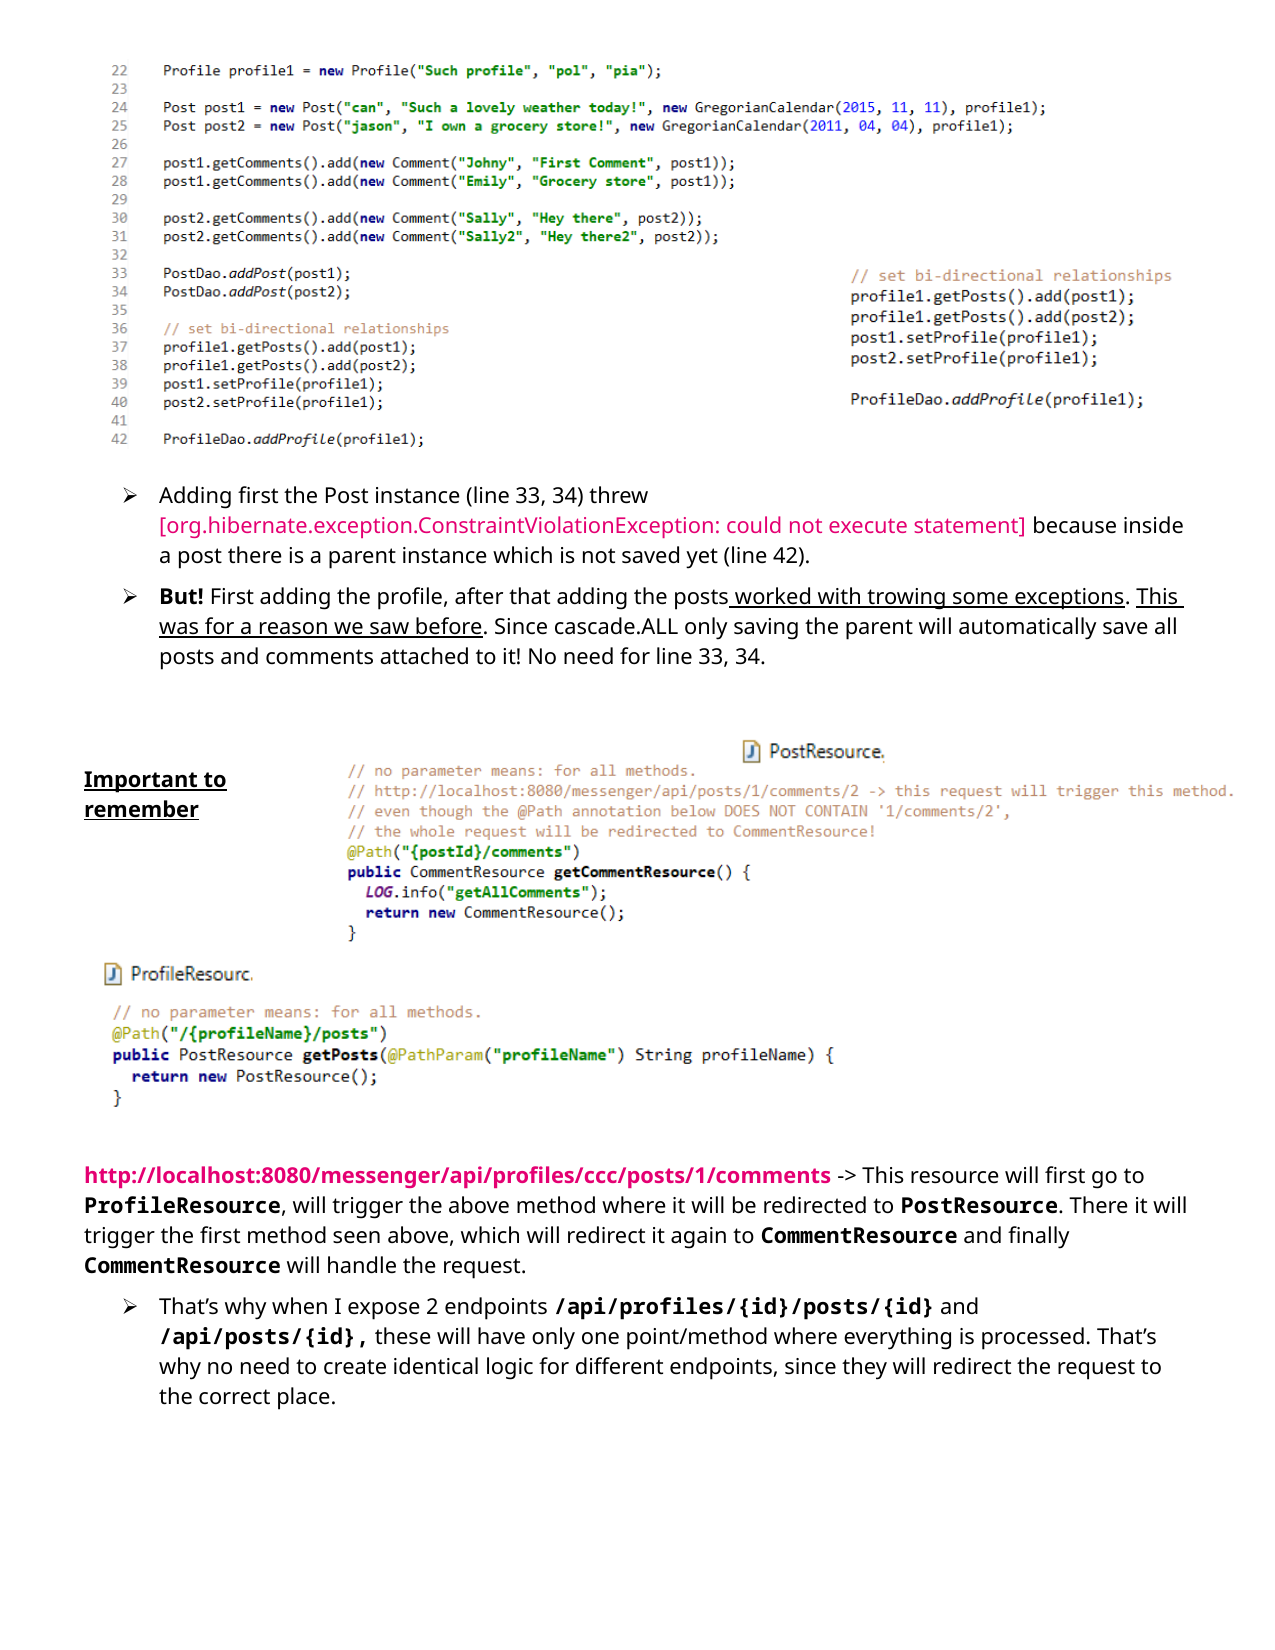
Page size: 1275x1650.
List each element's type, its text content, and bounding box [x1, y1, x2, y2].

picture [109, 1002, 836, 1114]
picture [343, 735, 1237, 947]
picture [100, 960, 253, 992]
text Important to remember [84, 764, 343, 823]
list But! First adding the profile, after that adding the posts worked with trowing some exceptions. This was for a reason we saw before. Since cascade.ALL only saving the parent will automatically save all posts and comments attached to it! No need for line 33, 34. [121, 581, 1188, 671]
text http://localhost:8080/messenger/api/profiles/ccc/posts/1/comments -> This resource will first go to ProfileResource, will trigger the above method where it will be redirected to PostResource. There it will trigger the first method seen above, which will redirect it again to CommentResource and finally CommentResource will handle the request. [84, 1160, 1188, 1279]
list That’s why when I expose 2 endpoints /api/profiles/{id}/posts/{id} and /api/posts/{id}, these will have only one point/method where everything is processed. That’s why no need to create identical logic for different endpoints, since they will redirect the request to the correct place. [121, 1291, 1188, 1410]
picture [104, 59, 1175, 449]
list Adding first the Post instance (line 33, 34) threw [org.hibernate.exception.ConstraintViolationException: could not execute statement] because inside a post there is a parent instance which is not saved yet (line 42). [121, 480, 1188, 569]
